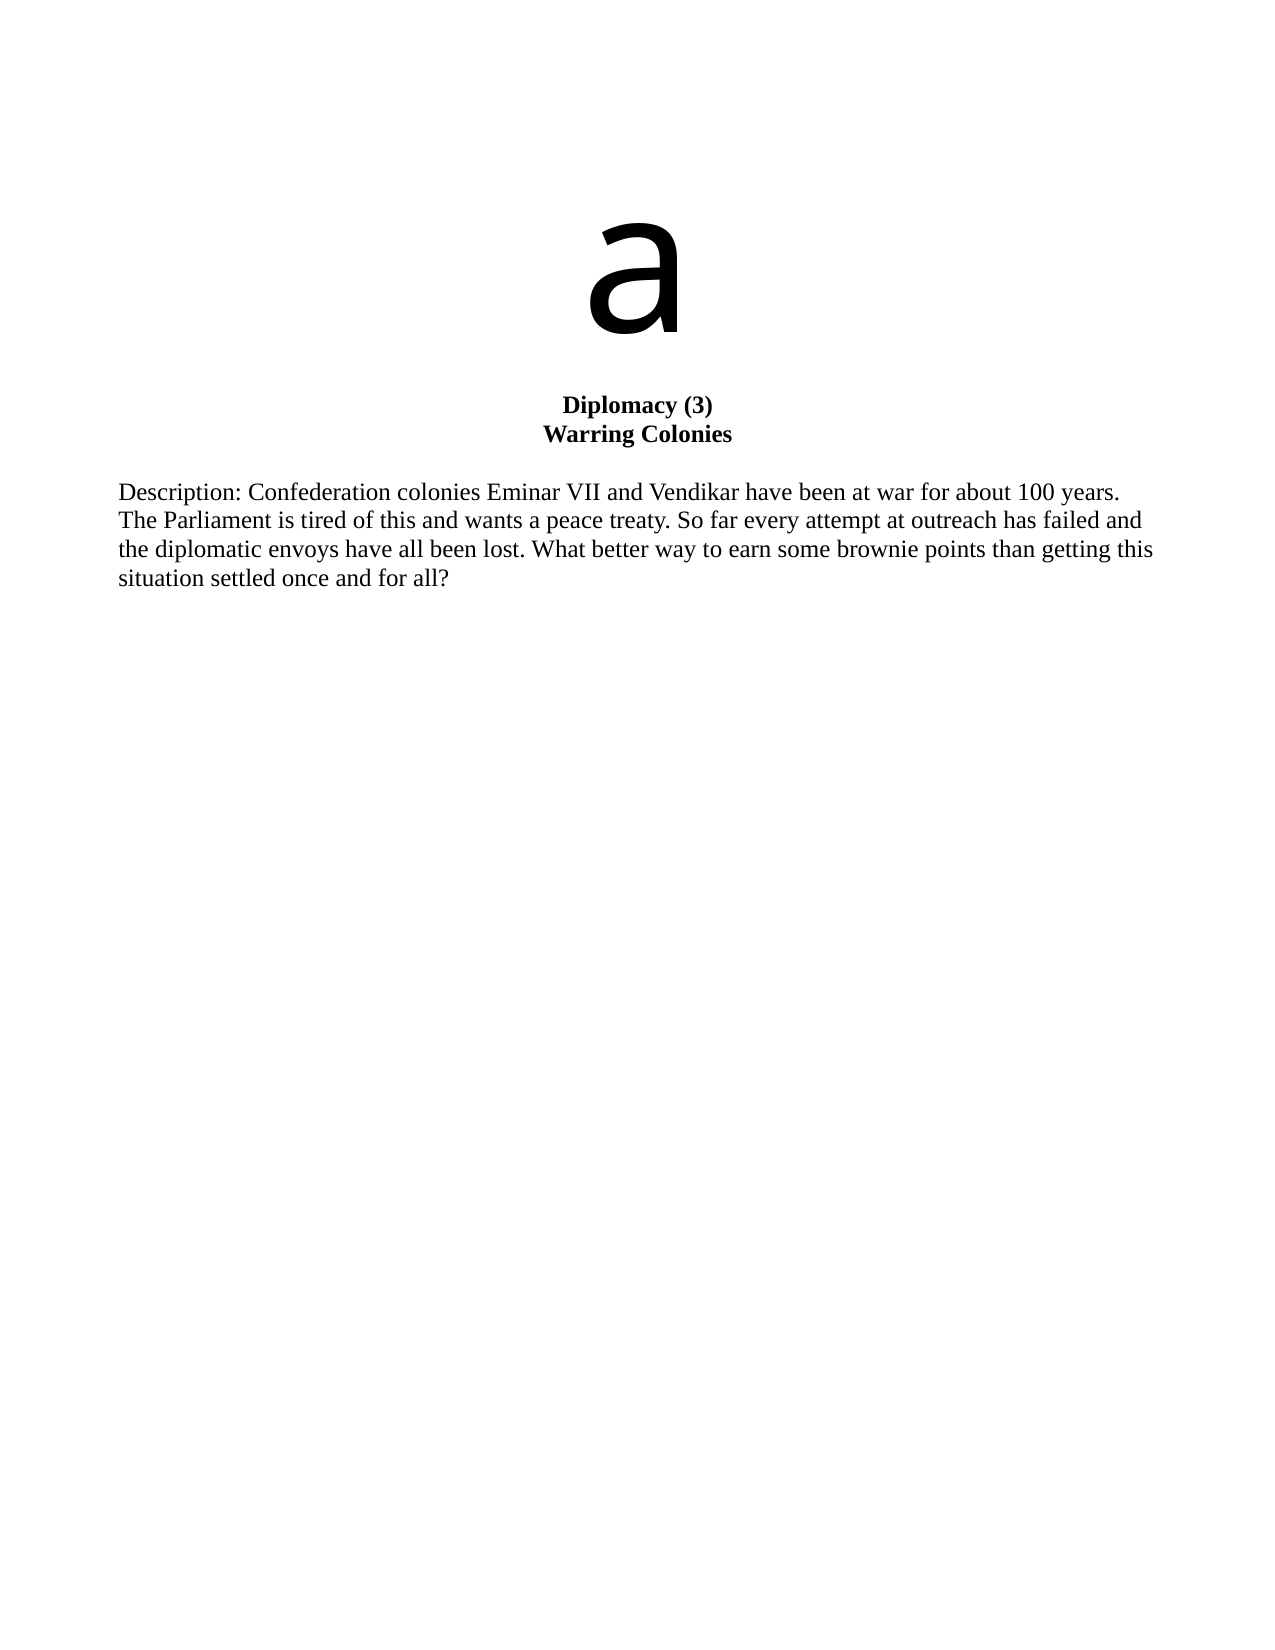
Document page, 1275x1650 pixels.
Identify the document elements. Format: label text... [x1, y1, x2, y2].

text Warring Colonies [118, 419, 1157, 448]
text a [118, 118, 1157, 391]
text Diplomacy (3) [118, 391, 1157, 419]
text Description: Confederation colonies Eminar VII and Vendikar have been at war for about 100 years. The Parliament is tired of this and wants a peace treaty. So far every attempt at outreach has failed and the diplomatic envoys have all been lost. What better way to earn some brownie points than getting this situation settled once and for all? [118, 477, 1157, 592]
